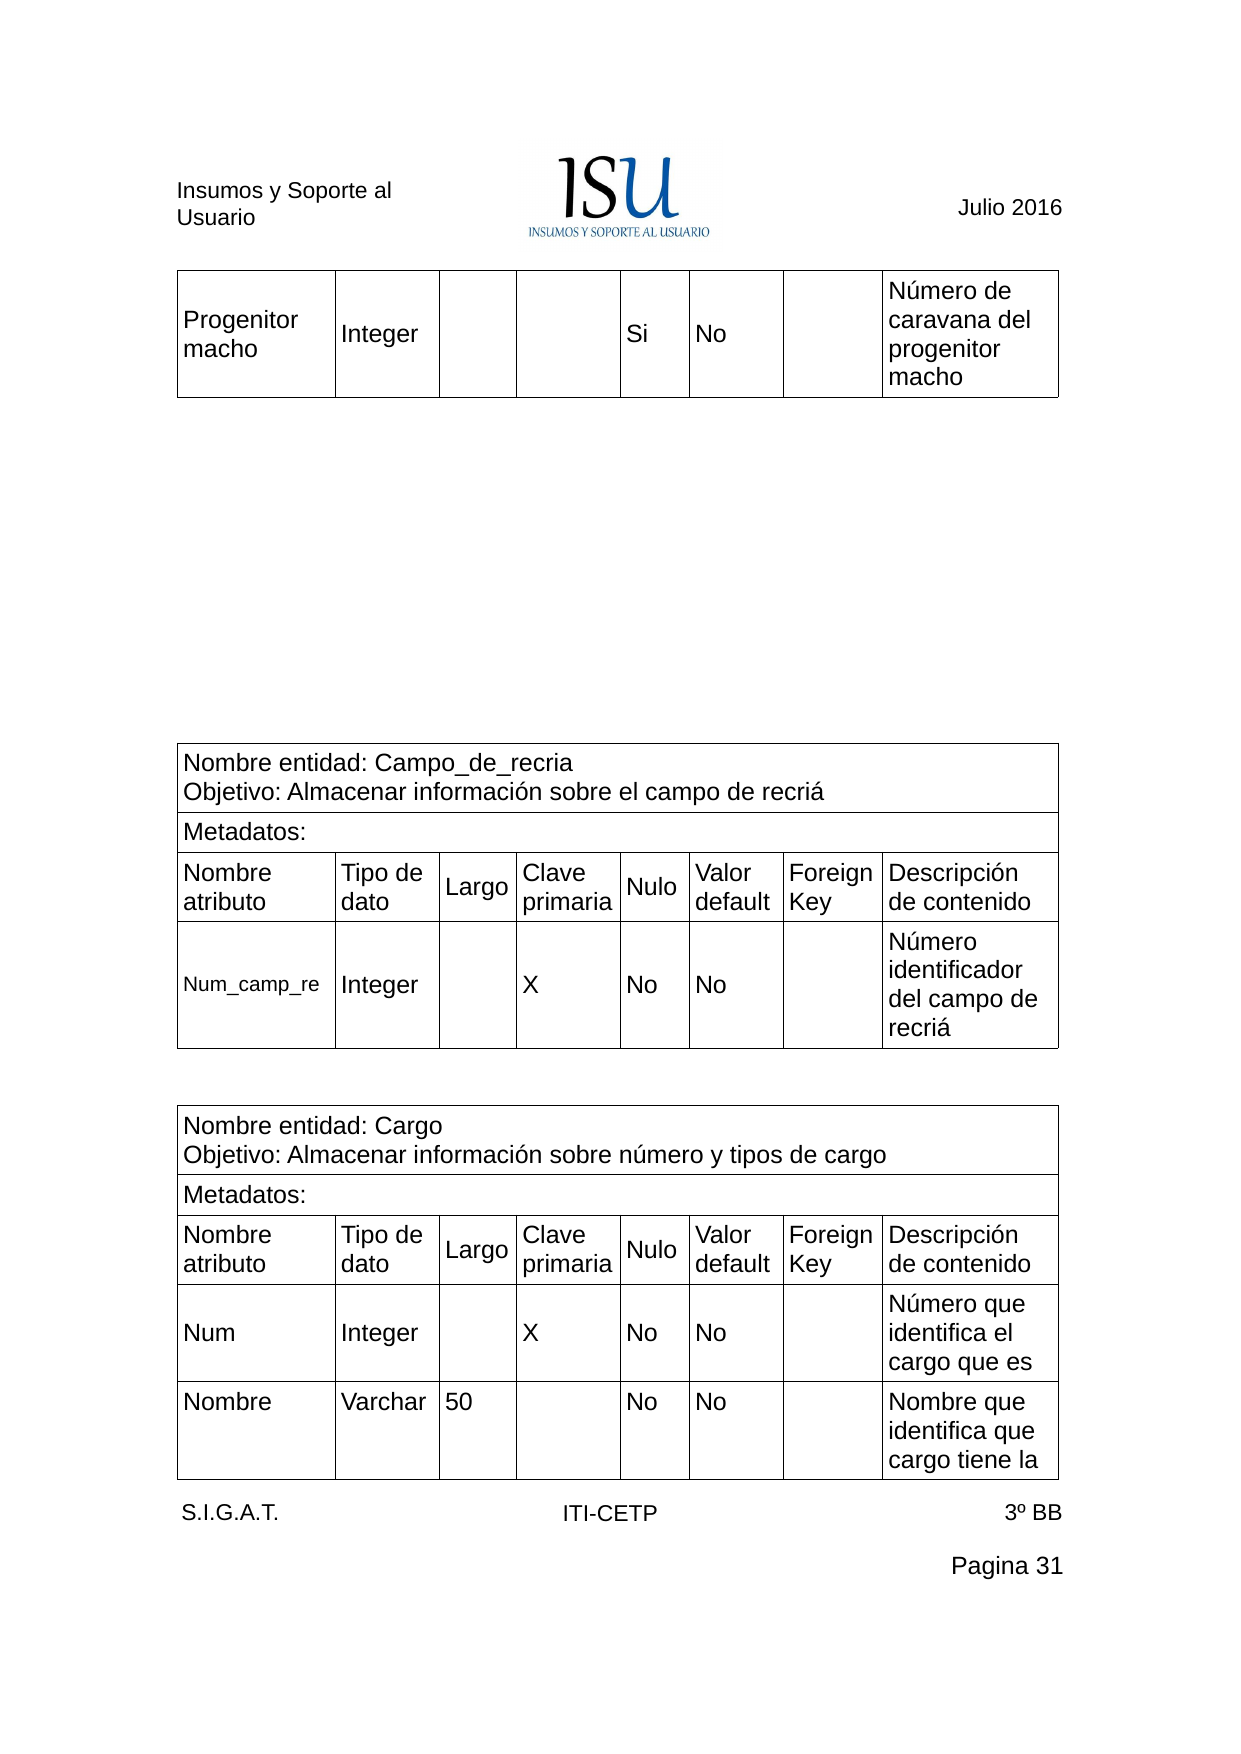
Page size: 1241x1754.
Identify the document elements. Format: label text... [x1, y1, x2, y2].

table_cell Tipo de dato [336, 1216, 439, 1284]
table_cell Largo [440, 853, 516, 921]
table_header Progenitor macho [178, 271, 335, 397]
table_cell No [690, 1382, 783, 1479]
table_cell No [621, 922, 689, 1047]
table_cell No [690, 1285, 783, 1381]
table_cell Integer [336, 1285, 439, 1381]
table_header Si [621, 271, 689, 397]
table_header Nombre entidad: Campo_de_recria Objetivo: Almacenar información sobre el campo de recriá [178, 744, 1058, 812]
table_cell Metadatos: [178, 813, 1058, 852]
table_cell X [517, 1285, 620, 1381]
table_cell Descripción de contenido [883, 1216, 1058, 1284]
table_cell Num [178, 1285, 335, 1381]
table_header Integer [336, 271, 439, 397]
table_cell Clave primaria [517, 853, 620, 921]
table_cell [440, 922, 516, 1047]
table_cell Foreign Key [784, 1216, 882, 1284]
table_cell Clave primaria [517, 1216, 620, 1284]
table_cell Metadatos: [178, 1175, 1058, 1214]
table_cell Valor default [690, 1216, 783, 1284]
picture [517, 138, 723, 252]
table_header [517, 271, 620, 397]
table_cell No [621, 1285, 689, 1381]
table_cell No [621, 1382, 689, 1479]
table_cell Nombre atributo [178, 853, 335, 921]
table_cell Nombre [178, 1382, 335, 1479]
table_cell [440, 1285, 516, 1381]
table_cell Tipo de dato [336, 853, 439, 921]
table_cell Nombre que identifica que cargo tiene la [883, 1382, 1058, 1479]
table_cell Integer [336, 922, 439, 1047]
table_header Número de caravana del progenitor macho [883, 271, 1058, 397]
table_cell 50 [440, 1382, 516, 1479]
table_cell Número que identifica el cargo que es [883, 1285, 1058, 1381]
table_cell Varchar [336, 1382, 439, 1479]
table_cell Nulo [621, 1216, 689, 1284]
table_cell Nulo [621, 853, 689, 921]
table_cell Nombre atributo [178, 1216, 335, 1284]
table_cell Num_camp_re [178, 922, 335, 1047]
table_cell [784, 922, 882, 1047]
table_cell X [517, 922, 620, 1047]
table_cell Descripción de contenido [883, 853, 1058, 921]
table_cell Largo [440, 1216, 516, 1284]
table_cell Foreign Key [784, 853, 882, 921]
table_cell Valor default [690, 853, 783, 921]
table_cell [784, 1285, 882, 1381]
table_cell [784, 1382, 882, 1479]
table_cell Número identificador del campo de recriá [883, 922, 1058, 1047]
table_cell No [690, 922, 783, 1047]
table_header [440, 271, 516, 397]
table_header [784, 271, 882, 397]
table_header Nombre entidad: Cargo Objetivo: Almacenar información sobre número y tipos de cargo [178, 1106, 1058, 1174]
table_cell [517, 1382, 620, 1479]
table_header No [690, 271, 783, 397]
